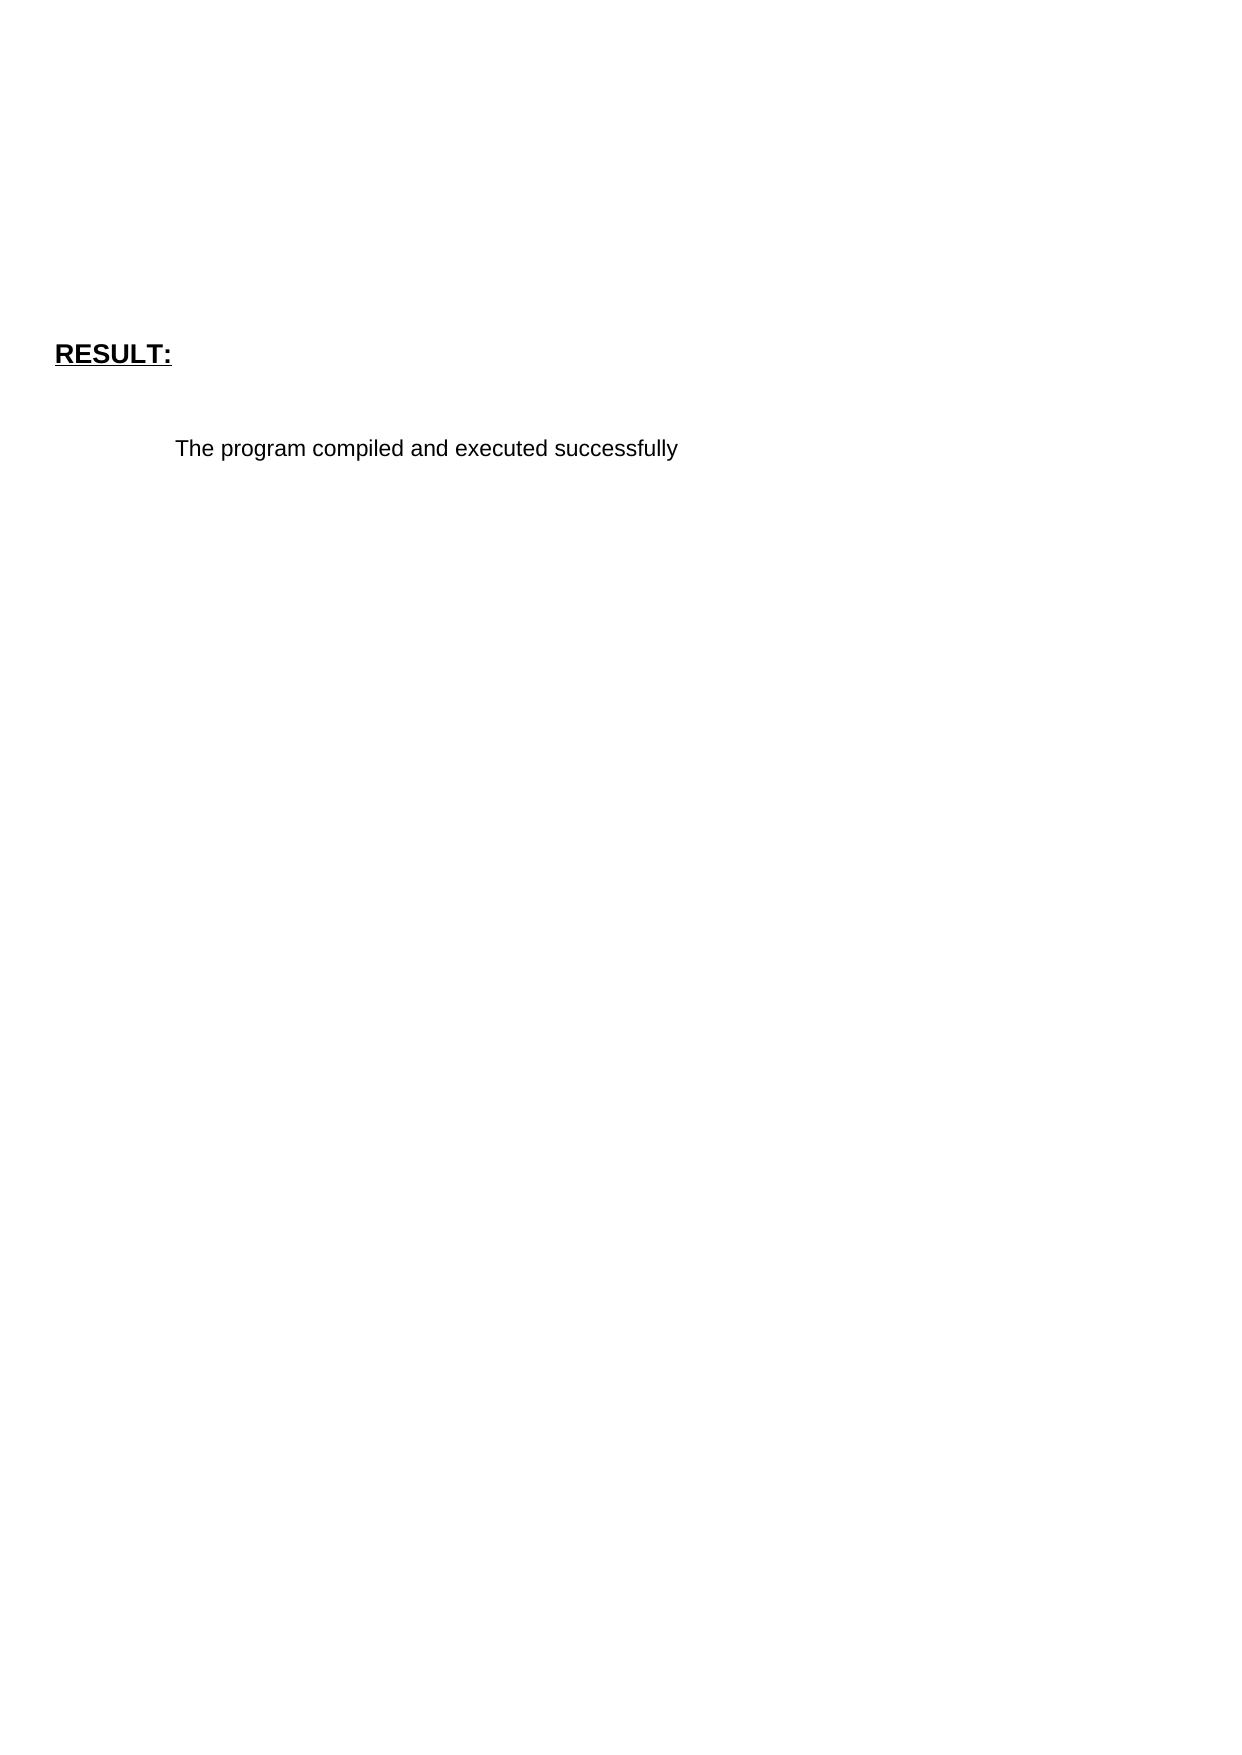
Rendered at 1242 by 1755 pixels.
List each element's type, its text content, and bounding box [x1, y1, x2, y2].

text RESULT: [54, 338, 1146, 369]
text The program compiled and executed successfully [54, 431, 1146, 463]
